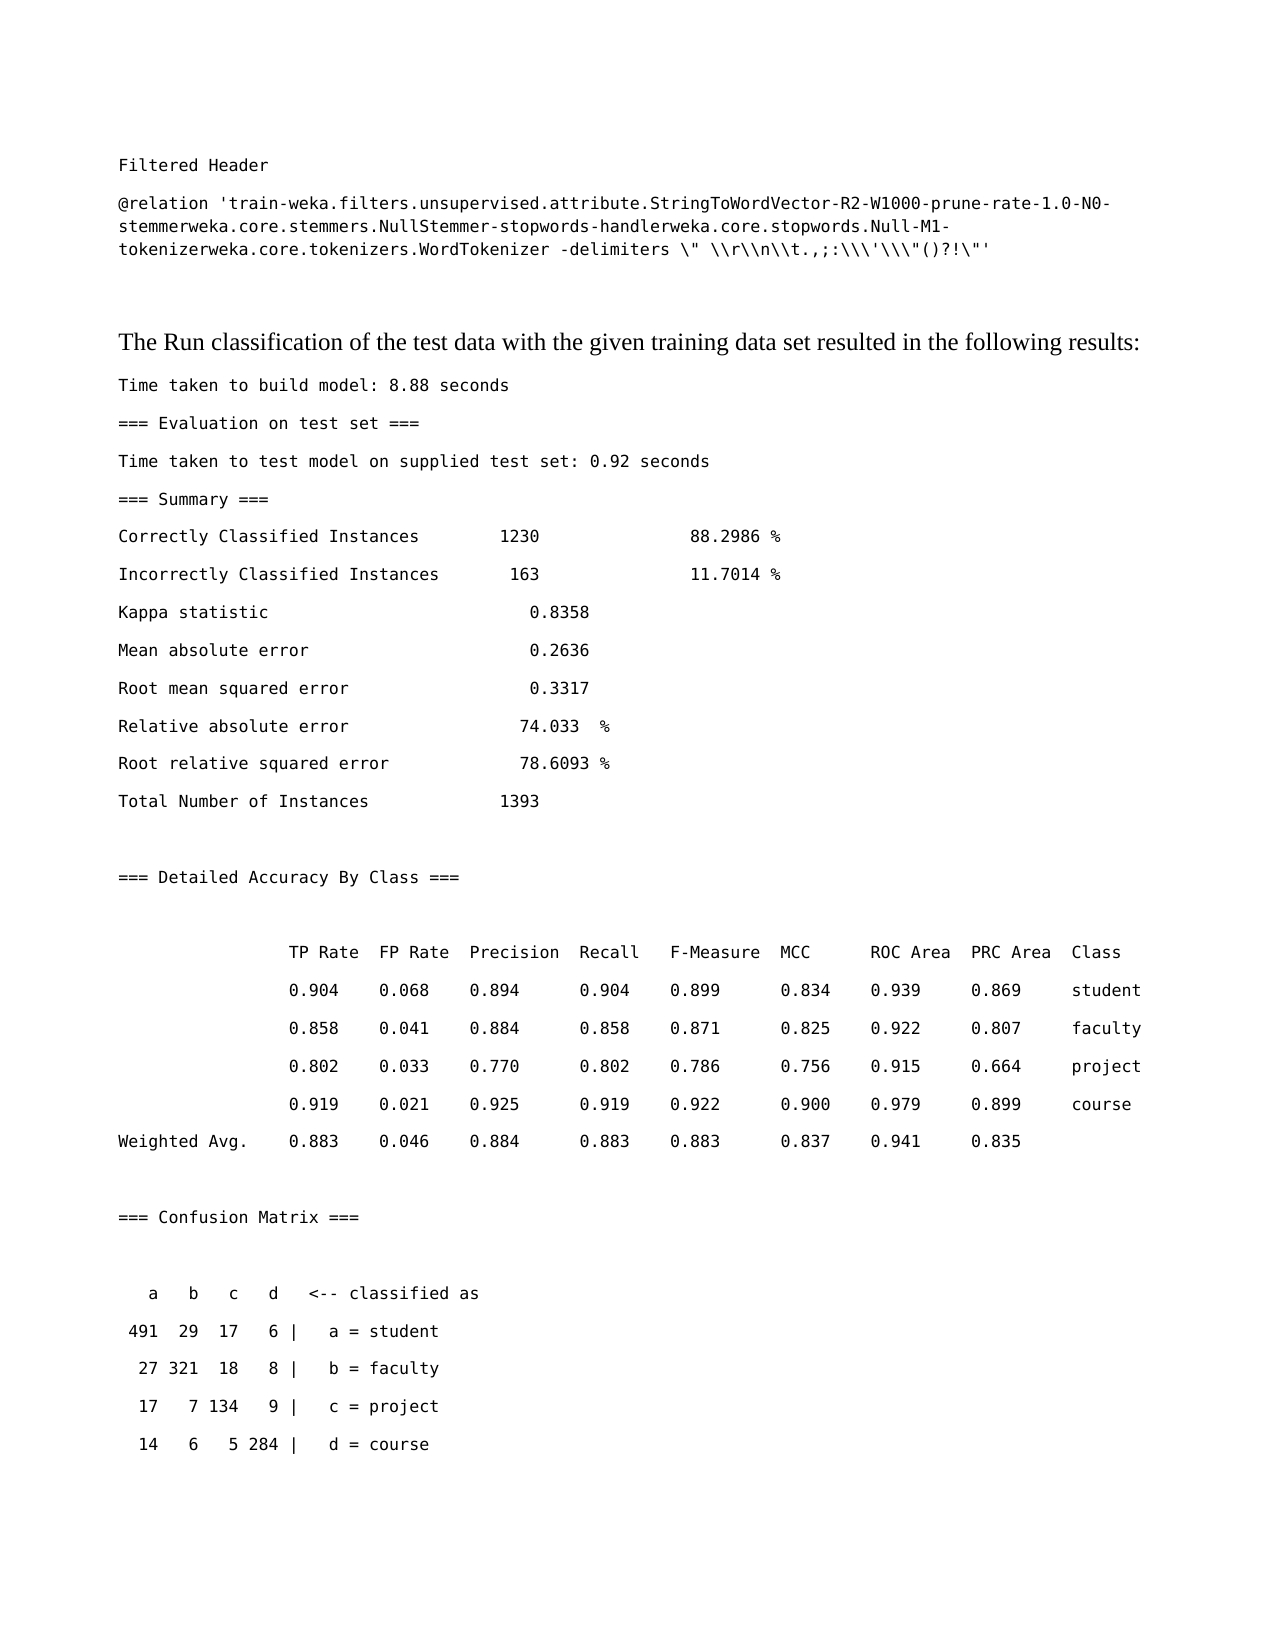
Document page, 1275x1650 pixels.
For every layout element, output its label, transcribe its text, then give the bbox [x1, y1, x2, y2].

text The Run classification of the test data with the given training data set resulted in the following results: [118, 327, 1157, 356]
text 0.802 0.033 0.770 0.802 0.786 0.756 0.915 0.664 project [118, 1057, 1157, 1076]
text === Confusion Matrix === [118, 1208, 1157, 1227]
text === Summary === [118, 489, 1157, 509]
text Weighted Avg. 0.883 0.046 0.884 0.883 0.883 0.837 0.941 0.835 [118, 1132, 1157, 1152]
text === Evaluation on test set === [118, 414, 1157, 433]
text TP Rate FP Rate Precision Recall F-Measure MCC ROC Area PRC Area Class [118, 943, 1157, 963]
text 27 321 18 8 | b = faculty [118, 1359, 1157, 1379]
text Mean absolute error 0.2636 [118, 641, 1157, 660]
text Time taken to test model on supplied test set: 0.92 seconds [118, 452, 1157, 471]
text 491 29 17 6 | a = student [118, 1321, 1157, 1341]
text Root mean squared error 0.3317 [118, 679, 1157, 698]
text Relative absolute error 74.033 % [118, 716, 1157, 736]
text 0.904 0.068 0.894 0.904 0.899 0.834 0.939 0.869 student [118, 981, 1157, 1001]
text 17 7 134 9 | c = project [118, 1397, 1157, 1416]
text === Detailed Accuracy By Class === [118, 868, 1157, 887]
text a b c d <-- classified as [118, 1284, 1157, 1303]
text Root relative squared error 78.6093 % [118, 754, 1157, 774]
text Time taken to build model: 8.88 seconds [118, 376, 1157, 396]
text 0.858 0.041 0.884 0.858 0.871 0.825 0.922 0.807 faculty [118, 1019, 1157, 1038]
text 14 6 5 284 | d = course [118, 1435, 1157, 1454]
text Incorrectly Classified Instances 163 11.7014 % [118, 565, 1157, 584]
text 0.919 0.021 0.925 0.919 0.922 0.900 0.979 0.899 course [118, 1094, 1157, 1114]
text Kappa statistic 0.8358 [118, 603, 1157, 622]
text Total Number of Instances 1393 [118, 792, 1157, 811]
text @relation 'train-weka.filters.unsupervised.attribute.StringToWordVector-R2-W1000-prune-rate-1.0-N0-stemmerweka.core.stemmers.NullStemmer-stopwords-handlerweka.core.stopwords.Null-M1-tokenizerweka.core.tokenizers.WordTokenizer -delimiters \" \\r\\n\\t.,;:\\\'\\\"()?!\"' [118, 194, 1157, 259]
text Filtered Header [118, 156, 1157, 175]
text Correctly Classified Instances 1230 88.2986 % [118, 527, 1157, 547]
